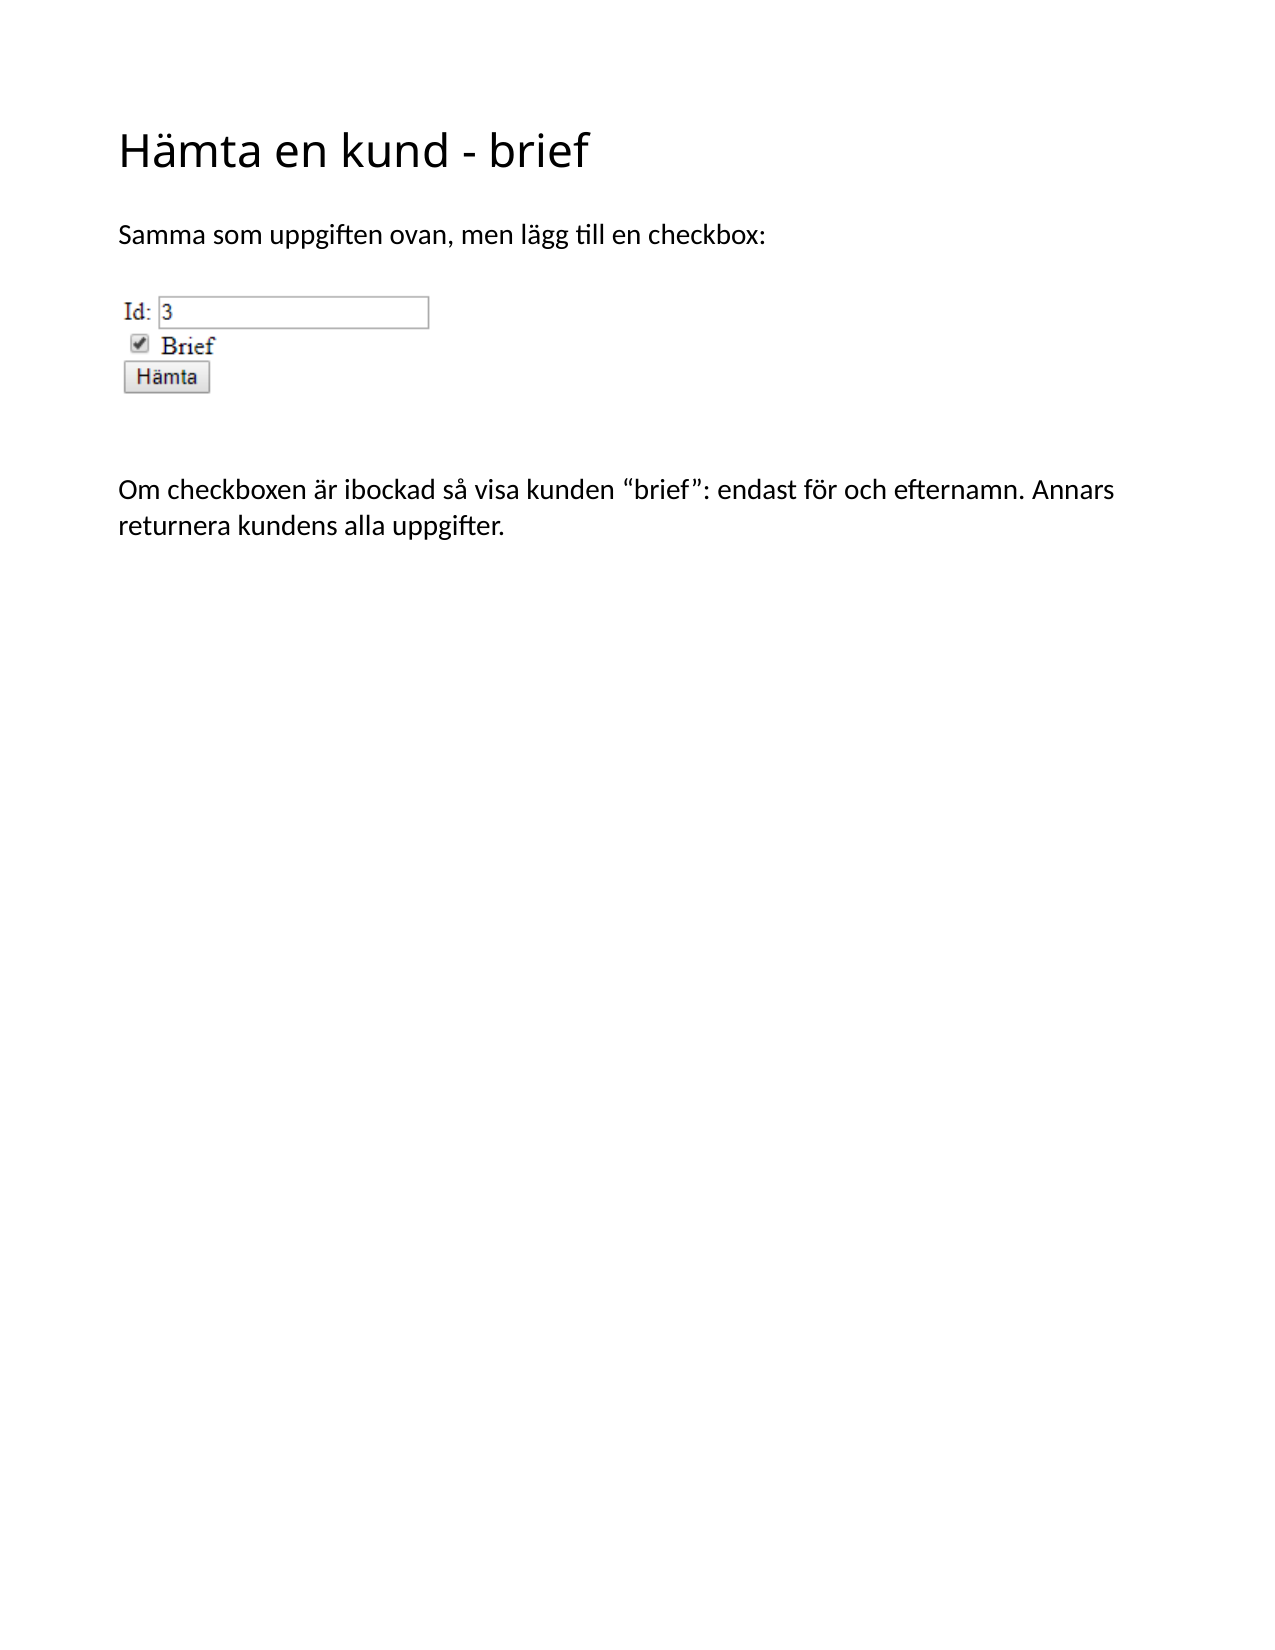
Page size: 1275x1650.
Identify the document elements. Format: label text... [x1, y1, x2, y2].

text Hämta en kund - brief [118, 118, 1157, 181]
text Samma som uppgiften ovan, men lägg till en checkbox: [118, 216, 1157, 252]
picture [118, 287, 439, 400]
text Om checkboxen är ibockad så visa kunden “brief”: endast för och efternamn. Annars returnera kundens alla uppgifter. [118, 471, 1157, 542]
